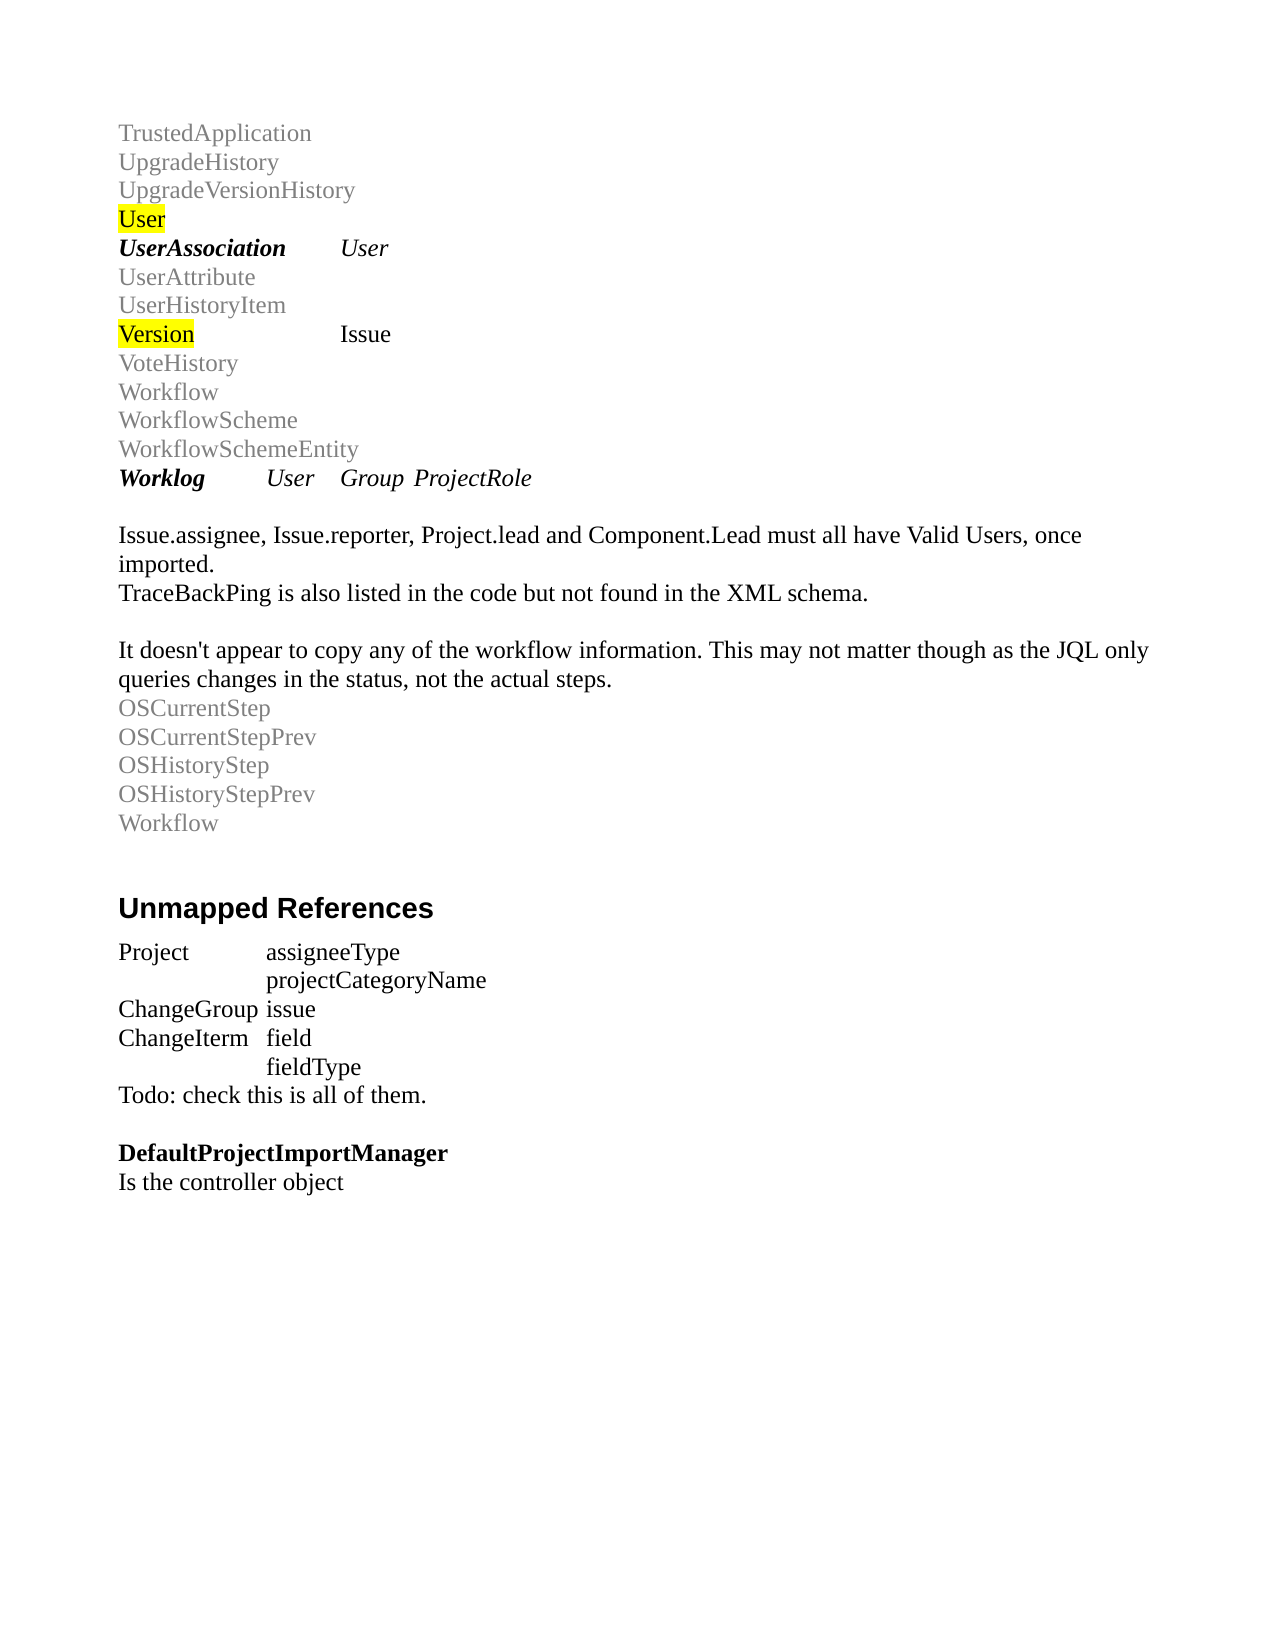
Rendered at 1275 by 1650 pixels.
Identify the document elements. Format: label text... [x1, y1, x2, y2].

text UserHistoryItem [118, 291, 1157, 319]
text OSCurrentStep [118, 693, 1157, 722]
text UserAssociation User [118, 233, 1157, 262]
text UpgradeHistory [118, 147, 1157, 176]
text Worklog User Group ProjectRole [118, 463, 1157, 492]
text Version Issue [118, 319, 1157, 348]
text TraceBackPing is also listed in the code but not found in the XML schema. [118, 578, 1157, 607]
text DefaultProjectImportManager [118, 1138, 1157, 1167]
text Issue.assignee, Issue.reporter, Project.lead and Component.Lead must all have Valid Users, once imported. [118, 521, 1157, 578]
text OSCurrentStepPrev [118, 722, 1157, 751]
text ChangeGroup issue [118, 994, 1157, 1023]
text User [118, 204, 1157, 233]
text WorkflowScheme [118, 406, 1157, 434]
text WorkflowSchemeEntity [118, 434, 1157, 463]
text fieldType [118, 1052, 1157, 1080]
subtitle Unmapped References [118, 891, 1157, 924]
text ChangeIterm field [118, 1023, 1157, 1052]
text OSHistoryStepPrev [118, 779, 1157, 808]
text UpgradeVersionHistory [118, 176, 1157, 204]
text Workflow [118, 377, 1157, 406]
text VoteHistory [118, 348, 1157, 377]
text Workflow [118, 808, 1157, 837]
text UserAttribute [118, 262, 1157, 291]
text It doesn't appear to copy any of the workflow information. This may not matter though as the JQL only queries changes in the status, not the actual steps. [118, 636, 1157, 693]
text Project assigneeType [118, 937, 1157, 965]
text Todo: check this is all of them. [118, 1080, 1157, 1109]
text TrustedApplication [118, 118, 1157, 147]
text OSHistoryStep [118, 751, 1157, 779]
text Is the controller object [118, 1167, 1157, 1195]
text projectCategoryName [118, 965, 1157, 994]
